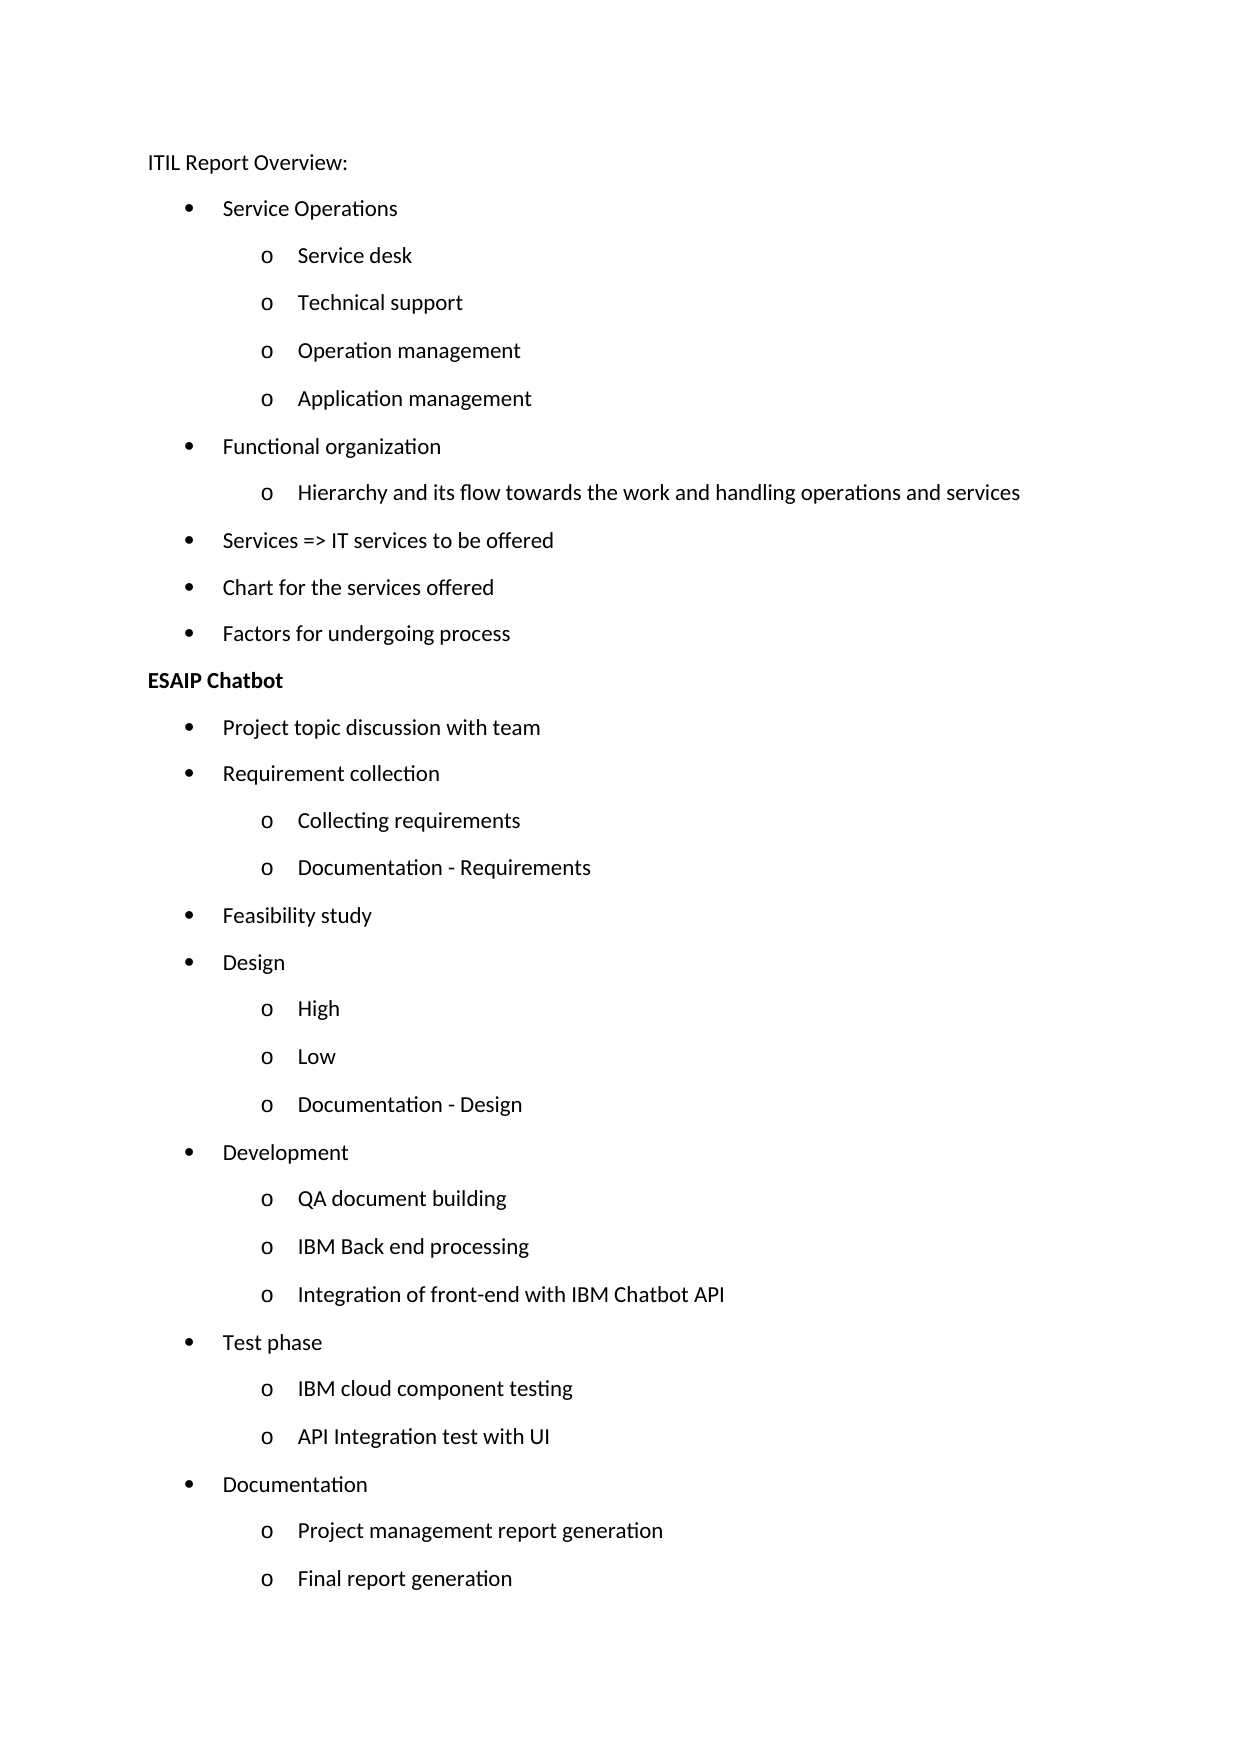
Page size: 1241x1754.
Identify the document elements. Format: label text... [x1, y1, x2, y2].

list Documentation [185, 1470, 1093, 1498]
list Collecting requirements [260, 806, 1093, 835]
list Final report generation [260, 1564, 1093, 1594]
list Documentation - Requirements [260, 853, 1093, 883]
list Service Operations [185, 194, 1093, 222]
list Operation management [260, 336, 1093, 366]
list Development [185, 1138, 1093, 1166]
list Integration of front-end with IBM Chatbot API [260, 1280, 1093, 1309]
list QA document building [260, 1184, 1093, 1214]
list API Integration test with UI [260, 1422, 1093, 1451]
list Hierarchy and its flow towards the work and handling operations and services [260, 478, 1093, 508]
list IBM Back end processing [260, 1232, 1093, 1261]
list Low [260, 1042, 1093, 1071]
list Requirement collection [185, 759, 1093, 787]
list Functional organization [185, 432, 1093, 460]
list Application management [260, 384, 1093, 413]
list Services => IT services to be offered [185, 526, 1093, 554]
list Feasibility study [185, 901, 1093, 929]
list Technical support [260, 288, 1093, 318]
text ITIL Report Overview: [148, 148, 1093, 176]
list Test phase [185, 1328, 1093, 1356]
list Design [185, 948, 1093, 976]
text ESAIP Chatbot [148, 666, 1093, 694]
list IBM cloud component testing [260, 1374, 1093, 1404]
list Factors for undergoing process [185, 619, 1093, 647]
list Documentation - Design [260, 1090, 1093, 1119]
list Chart for the services offered [185, 573, 1093, 601]
list Service desk [260, 241, 1093, 270]
list High [260, 994, 1093, 1024]
list Project management report generation [260, 1517, 1093, 1546]
list Project topic discussion with team [185, 713, 1093, 741]
